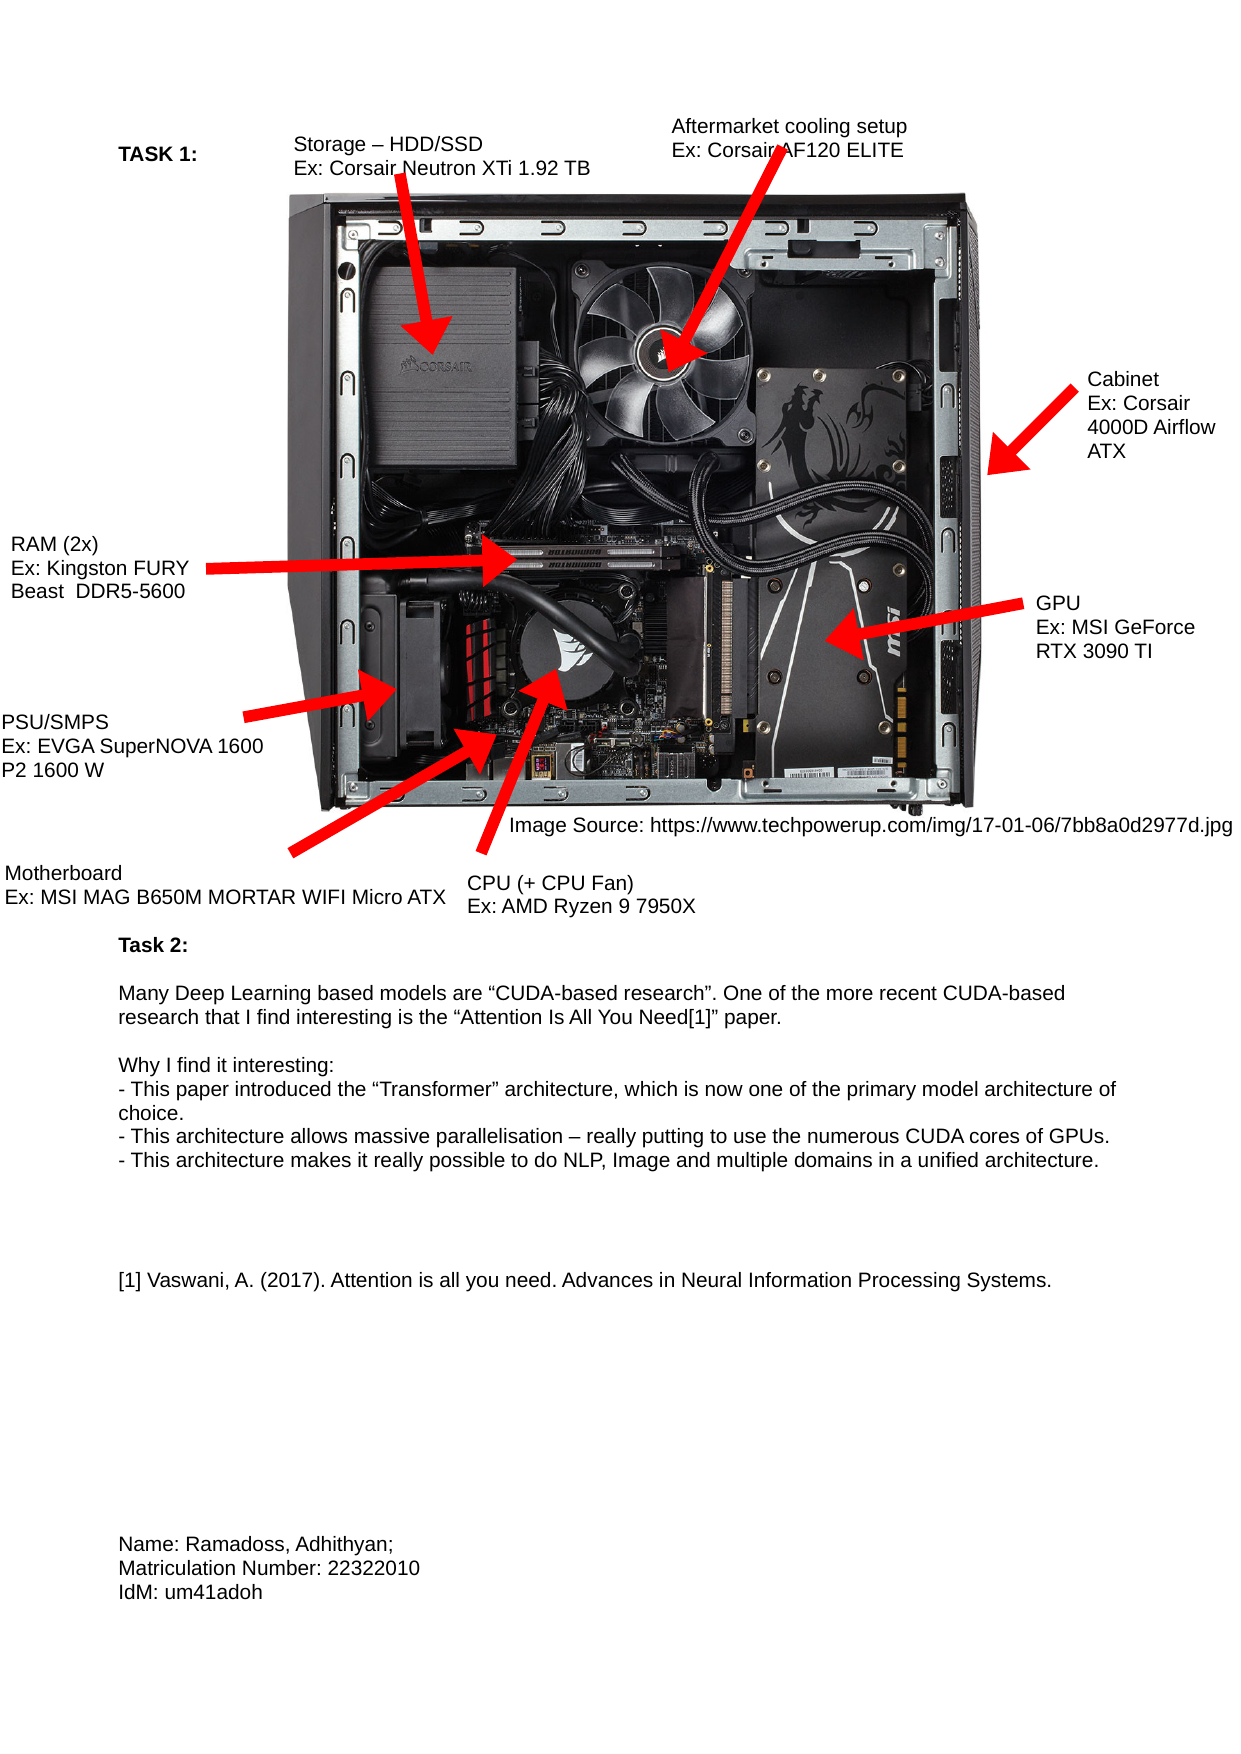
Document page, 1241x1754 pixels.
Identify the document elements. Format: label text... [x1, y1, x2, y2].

text TASK 1: [118, 118, 1122, 525]
text Task 2: Many Deep Learning based models are “CUDA-based research”. One of the more recent CUDA-based research that I find interesting is the “Attention Is All You Need[1]” paper. Why I find it interesting: - This paper introduced the “Transformer” architecture, which is now one of the primary model architecture of choice. [118, 933, 1122, 1124]
text - This architecture makes it really possible to do NLP, Image and multiple domains in a unified architecture. [1] Vaswani, A. (2017). Attention is all you need. Advances in Neural Information Processing Systems. Name: Ramadoss, Adhithyan; Matriculation Number: 22322010 IdM: um41adoh [118, 1148, 1122, 1603]
text - This architecture allows massive parallelisation – really putting to use the numerous CUDA cores of GPUs. [118, 1124, 1122, 1148]
